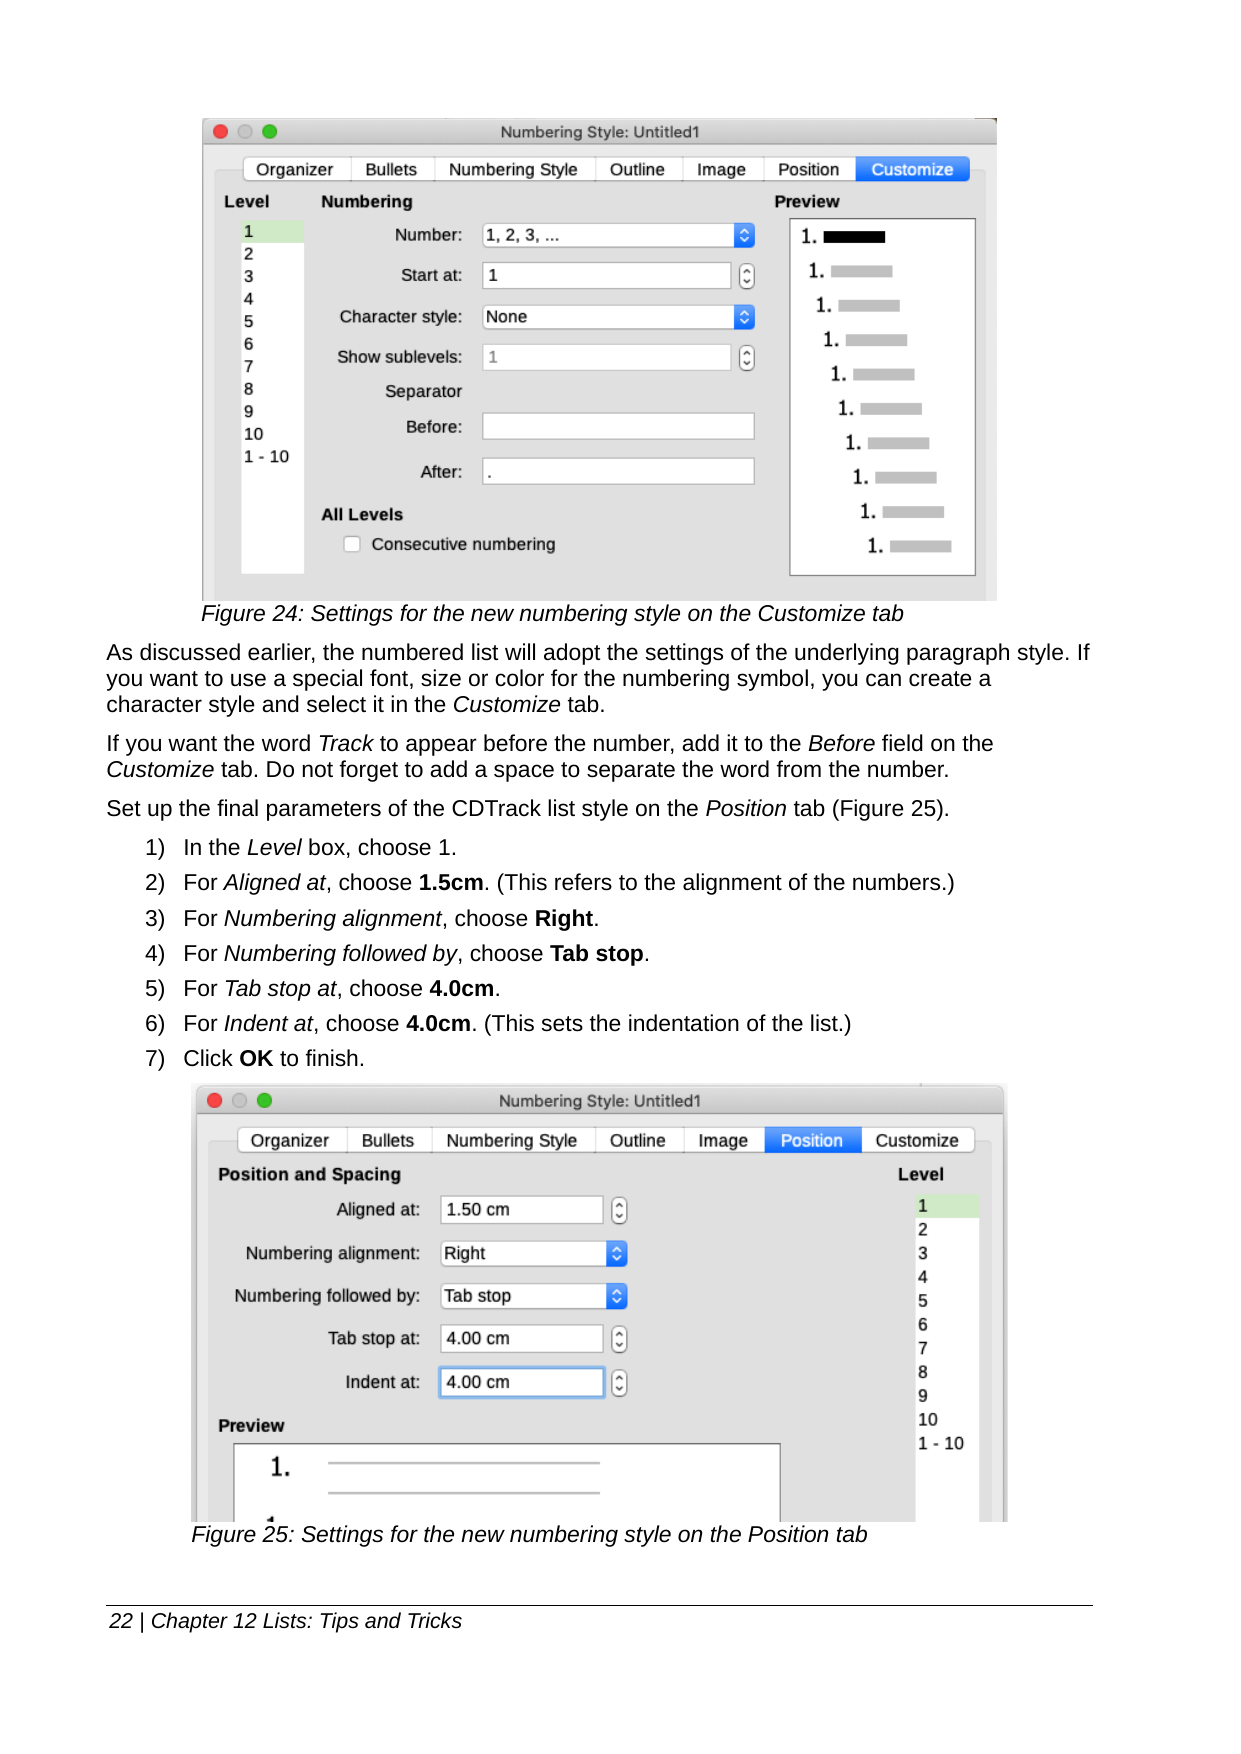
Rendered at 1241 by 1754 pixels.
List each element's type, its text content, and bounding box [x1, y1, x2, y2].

list For Tab stop at, choose 4.0cm. [165, 975, 1093, 1001]
list For Aligned at, choose 1.5cm. (This refers to the alignment of the numbers.) [165, 869, 1093, 896]
text Figure 24: Settings for the new numbering style on the Customize tab [201, 118, 998, 626]
list For Numbering alignment, choose Right. [165, 904, 1093, 931]
picture [202, 118, 997, 601]
text Figure 25: Settings for the new numbering style on the Position tab [191, 1522, 1008, 1547]
list If you want the word Track to appear before the number, add it to the Before field on the Customize tab. Do not forget to add a space to separate the word from the number. [106, 730, 1093, 783]
list For Numbering followed by, choose Tab stop. [165, 940, 1093, 966]
text As discussed earlier, the numbered list will adopt the settings of the underlying paragraph style. If you want to use a special font, size or color for the numbering symbol, you can create a character style and select it in the Customize tab. [106, 638, 1093, 717]
list Set up the final parameters of the CDTrack list style on the Position tab (Figure 25). [106, 795, 1093, 822]
picture [191, 1083, 1008, 1522]
list In the Level box, choose 1. [165, 834, 1093, 860]
list Click OK to finish. [165, 1045, 1093, 1072]
list For Indent at, choose 4.0cm. (This sets the indentation of the list.) [165, 1010, 1093, 1036]
